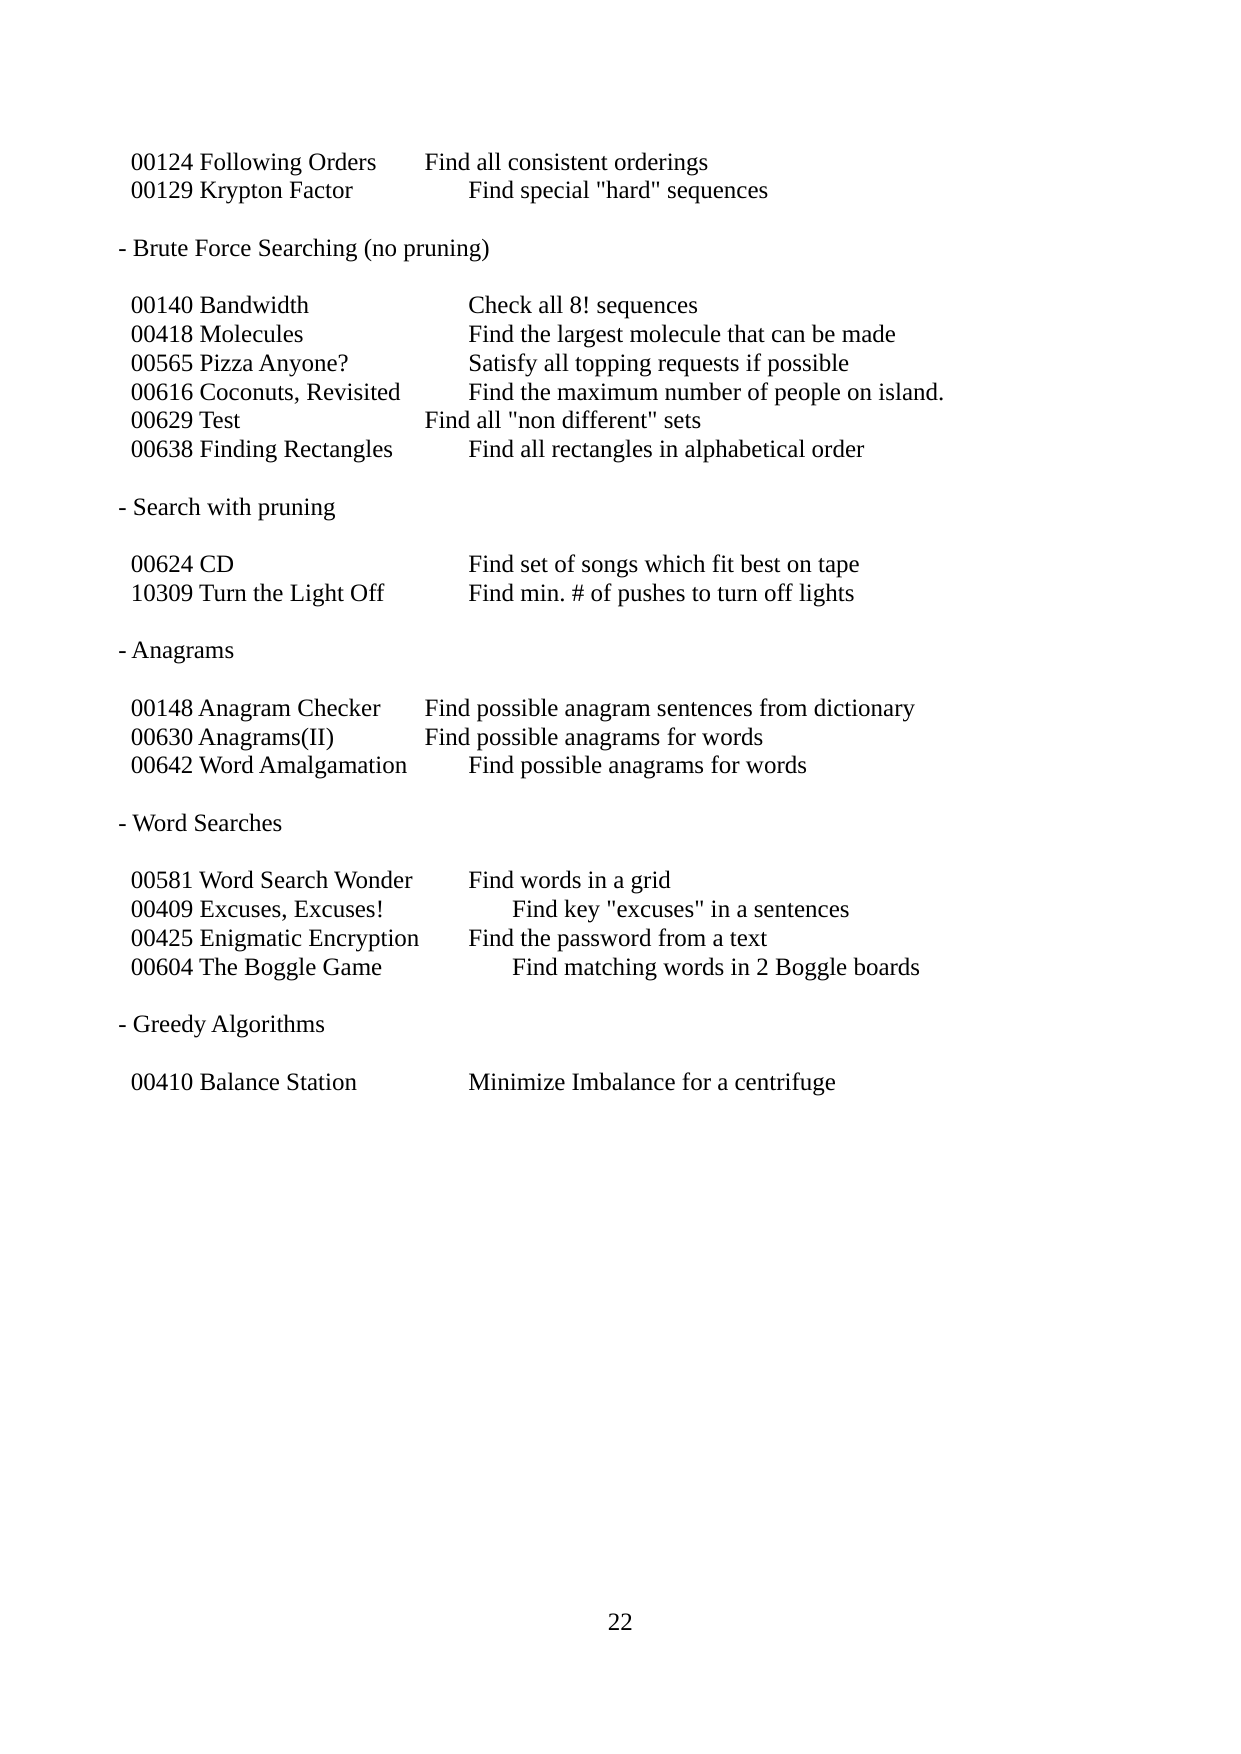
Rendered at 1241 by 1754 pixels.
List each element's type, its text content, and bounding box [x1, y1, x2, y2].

text - Brute Force Searching (no pruning) [118, 233, 1122, 262]
text 00581 Word Search Wonder Find words in a grid [118, 866, 1122, 894]
text 00616 Coconuts, Revisited Find the maximum number of people on island. [118, 377, 1122, 406]
text 00624 CD Find set of songs which fit best on tape [118, 549, 1122, 578]
text 00629 Test Find all "non different" sets [118, 406, 1122, 434]
text 00630 Anagrams(II) Find possible anagrams for words [118, 722, 1122, 751]
text - Search with pruning [118, 492, 1122, 521]
text 00418 Molecules Find the largest molecule that can be made [118, 319, 1122, 348]
text 00410 Balance Station Minimize Imbalance for a centrifuge [118, 1067, 1122, 1096]
text - Anagrams [118, 636, 1122, 664]
text 00642 Word Amalgamation Find possible anagrams for words [118, 751, 1122, 779]
text 00425 Enigmatic Encryption Find the password from a text [118, 923, 1122, 952]
text 00604 The Boggle Game Find matching words in 2 Boggle boards [118, 952, 1122, 981]
text 00148 Anagram Checker Find possible anagram sentences from dictionary [118, 693, 1122, 722]
text 10309 Turn the Light Off Find min. # of pushes to turn off lights [118, 578, 1122, 607]
text - Greedy Algorithms [118, 1009, 1122, 1038]
text 00565 Pizza Anyone? Satisfy all topping requests if possible [118, 348, 1122, 377]
text 00140 Bandwidth Check all 8! sequences [118, 291, 1122, 319]
text 00638 Finding Rectangles Find all rectangles in alphabetical order [118, 434, 1122, 463]
text 00124 Following Orders Find all consistent orderings [118, 147, 1122, 176]
text - Word Searches [118, 808, 1122, 837]
text 00129 Krypton Factor Find special "hard" sequences [118, 176, 1122, 204]
text 00409 Excuses, Excuses! Find key "excuses" in a sentences [118, 894, 1122, 923]
